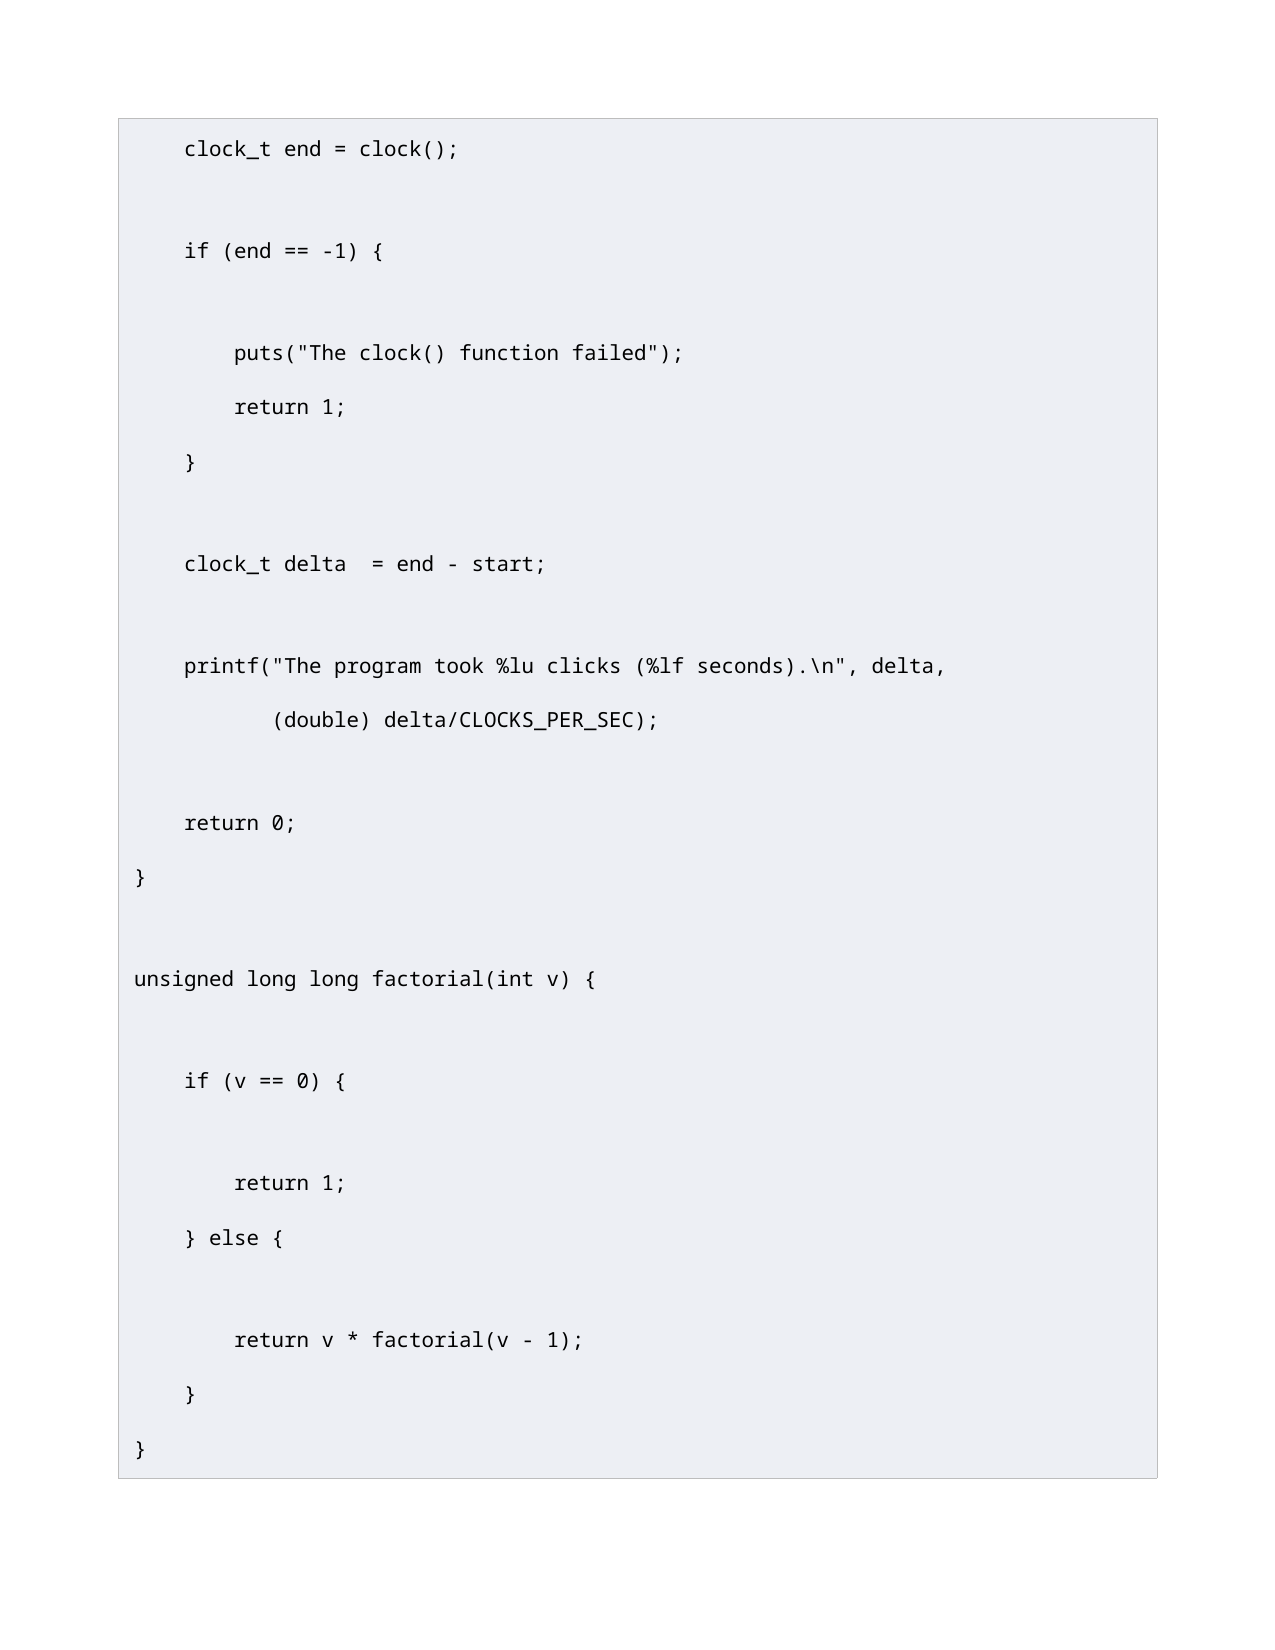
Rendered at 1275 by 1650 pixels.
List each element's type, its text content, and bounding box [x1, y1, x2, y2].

text unsigned long long factorial(int v) { [119, 948, 1157, 993]
text } [119, 1418, 1157, 1478]
text if (v == 0) { [119, 1050, 1157, 1095]
text return 1; [119, 1152, 1157, 1197]
text return v * factorial(v - 1); [119, 1309, 1157, 1353]
text } [119, 1363, 1157, 1408]
text clock_t end = clock(); [119, 119, 1157, 162]
text } [119, 846, 1157, 891]
text (double) delta/CLOCKS_PER_SEC); [119, 690, 1157, 734]
text } else { [119, 1207, 1157, 1251]
text printf("The program took %lu clicks (%lf seconds).\n", delta, [119, 635, 1157, 680]
text puts("The clock() function failed"); [119, 322, 1157, 367]
text return 0; [119, 792, 1157, 836]
text return 1; [119, 377, 1157, 421]
text } [119, 431, 1157, 476]
text if (end == -1) { [119, 220, 1157, 264]
text clock_t delta = end - start; [119, 533, 1157, 578]
